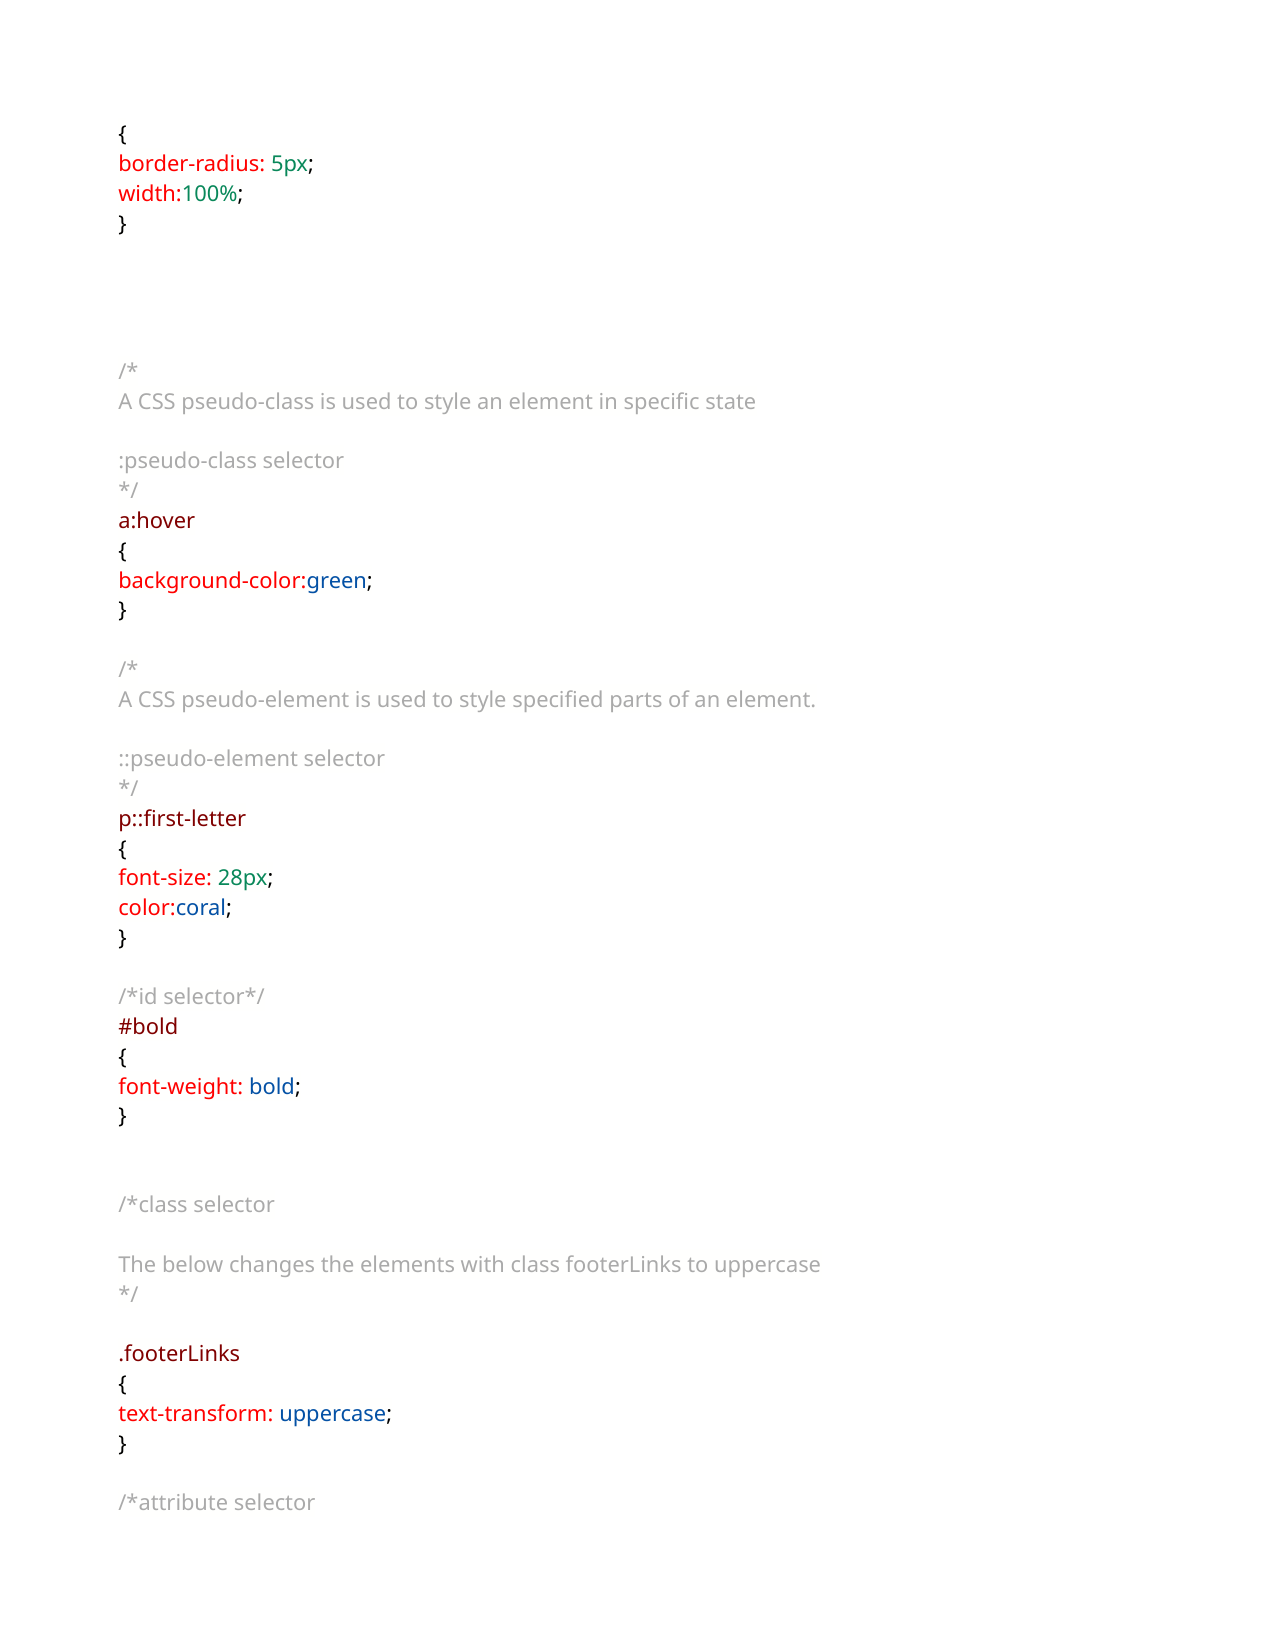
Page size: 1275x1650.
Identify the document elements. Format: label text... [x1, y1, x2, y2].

text */ [118, 773, 1157, 803]
text */ [118, 475, 1157, 505]
text color:coral; [118, 892, 1157, 922]
text font-size: 28px; [118, 862, 1157, 892]
text { [118, 535, 1157, 564]
text /*class selector [118, 1189, 1157, 1219]
text */ [118, 1279, 1157, 1308]
text ::pseudo-element selector [118, 743, 1157, 773]
text } [118, 594, 1157, 624]
text p::first-letter [118, 803, 1157, 832]
text /*id selector*/ [118, 981, 1157, 1011]
text .footerLinks [118, 1338, 1157, 1368]
text /* [118, 654, 1157, 684]
text } [118, 207, 1157, 237]
text :pseudo-class selector [118, 445, 1157, 475]
text A CSS pseudo-element is used to style specified parts of an element. [118, 684, 1157, 713]
text #bold [118, 1011, 1157, 1041]
text { [118, 1368, 1157, 1398]
text { [118, 118, 1157, 148]
text } [118, 922, 1157, 952]
text /* [118, 356, 1157, 386]
text a:hover [118, 505, 1157, 535]
text /*attribute selector [118, 1487, 1157, 1517]
text } [118, 1101, 1157, 1130]
text { [118, 1041, 1157, 1071]
text background-color:green; [118, 564, 1157, 594]
text font-weight: bold; [118, 1071, 1157, 1101]
text The below changes the elements with class footerLinks to uppercase [118, 1249, 1157, 1279]
text width:100%; [118, 178, 1157, 207]
text { [118, 832, 1157, 862]
text A CSS pseudo-class is used to style an element in specific state [118, 386, 1157, 416]
text } [118, 1428, 1157, 1457]
text text-transform: uppercase; [118, 1398, 1157, 1428]
text border-radius: 5px; [118, 148, 1157, 178]
